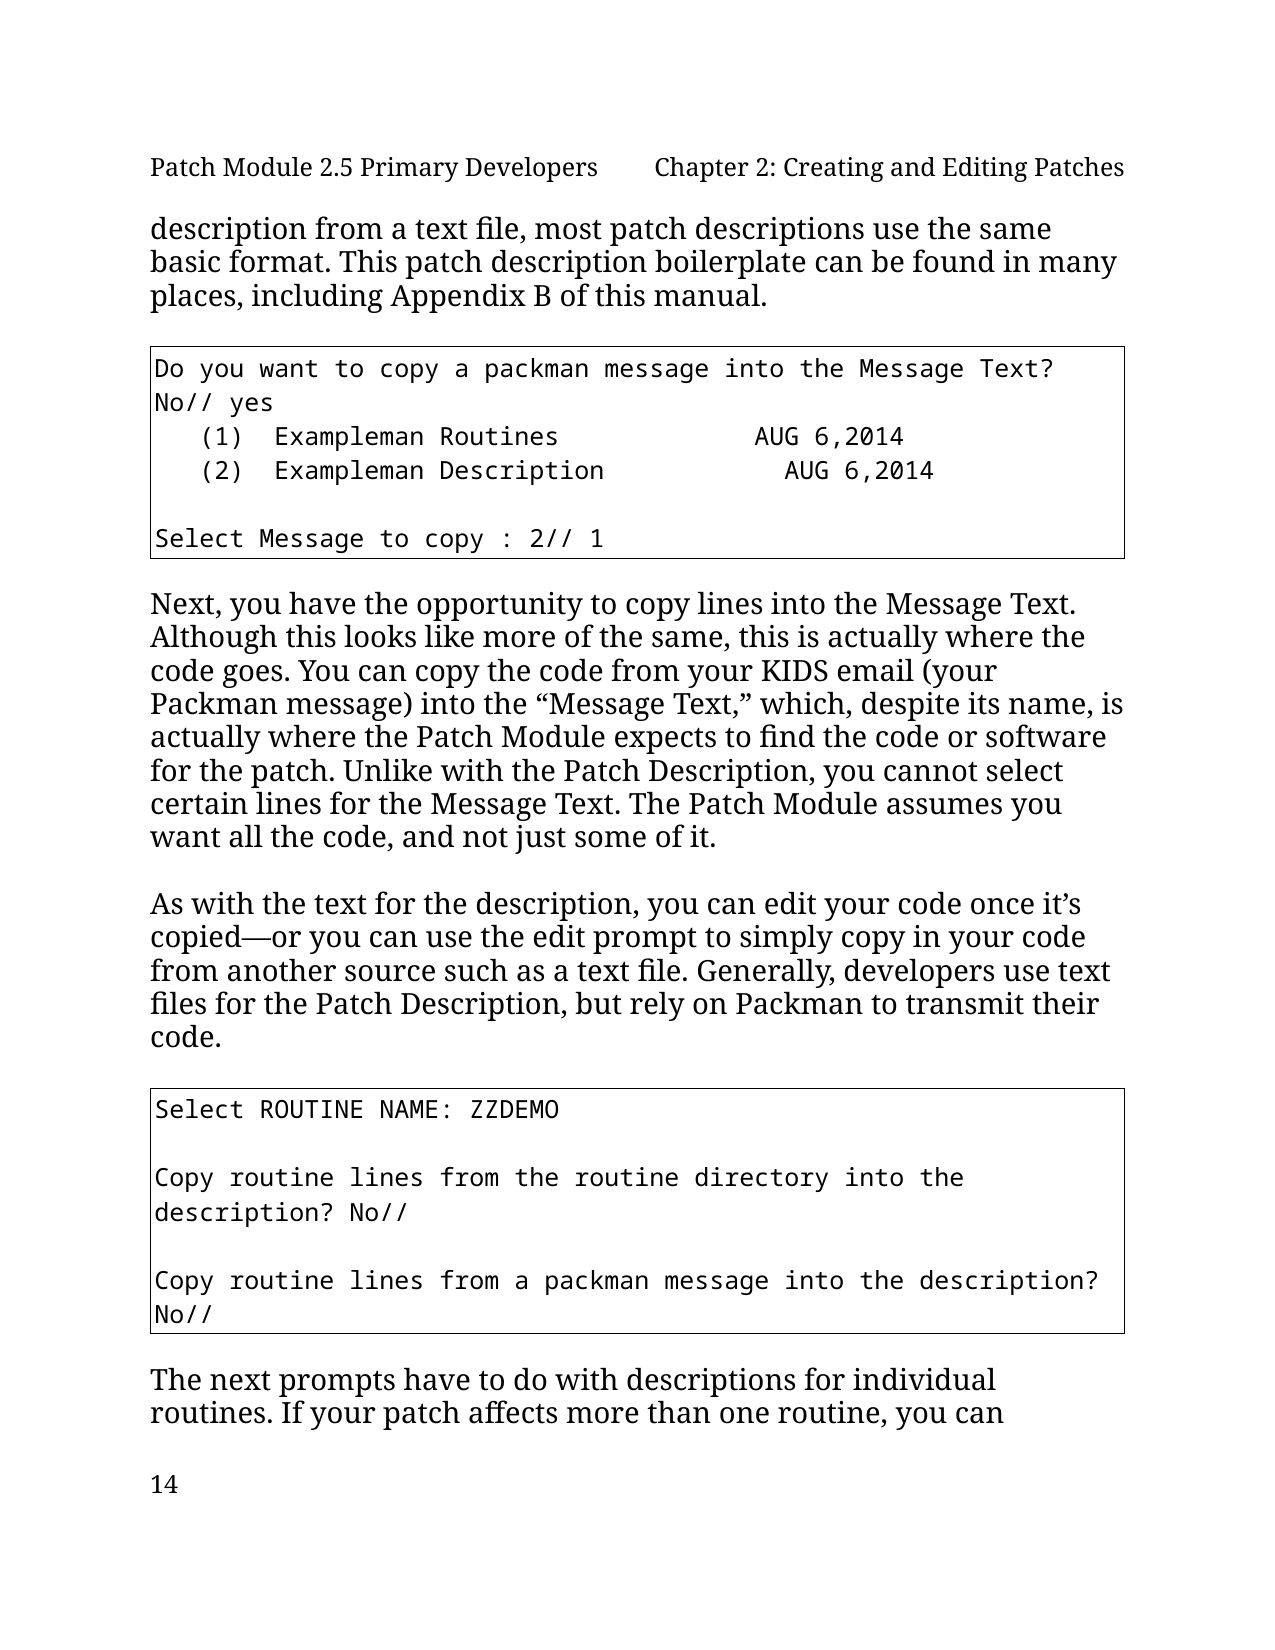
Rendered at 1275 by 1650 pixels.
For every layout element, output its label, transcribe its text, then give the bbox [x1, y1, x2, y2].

text Next, you have the opportunity to copy lines into the Message Text. Although this looks like more of the same, this is actually where the code goes. You can copy the code from your KIDS email (your Packman message) into the “Message Text,” which, despite its name, is actually where the Patch Module expects to find the code or software for the patch. Unlike with the Patch Description, you cannot select certain lines for the Message Text. The Patch Module assumes you want all the code, and not just some of it. [150, 588, 1125, 854]
text Do you want to copy a packman message into the Message Text? No// yes [151, 347, 1124, 414]
text Select Message to copy : 2// 1 [151, 517, 1124, 558]
text description from a text file, most patch descriptions use the same basic format. This patch description boilerplate can be found in many places, including Appendix B of this manual. [150, 213, 1125, 313]
text (2) Exampleman Description AUG 6,2014 [151, 448, 1124, 487]
text As with the text for the description, you can edit your code once it’s copied—or you can use the edit prompt to simply copy in your code from another source such as a text file. Generally, developers use text files for the Patch Description, but rely on Packman to transmit their code. [150, 888, 1125, 1054]
text (1) Exampleman Routines AUG 6,2014 [151, 414, 1124, 448]
text Select ROUTINE NAME: ZZDEMO [151, 1089, 1124, 1126]
text Copy routine lines from the routine directory into the description? No// [151, 1156, 1124, 1228]
text Copy routine lines from a packman message into the description? No// [151, 1258, 1124, 1333]
text The next prompts have to do with descriptions for individual routines. If your patch affects more than one routine, you can [150, 1364, 1125, 1430]
